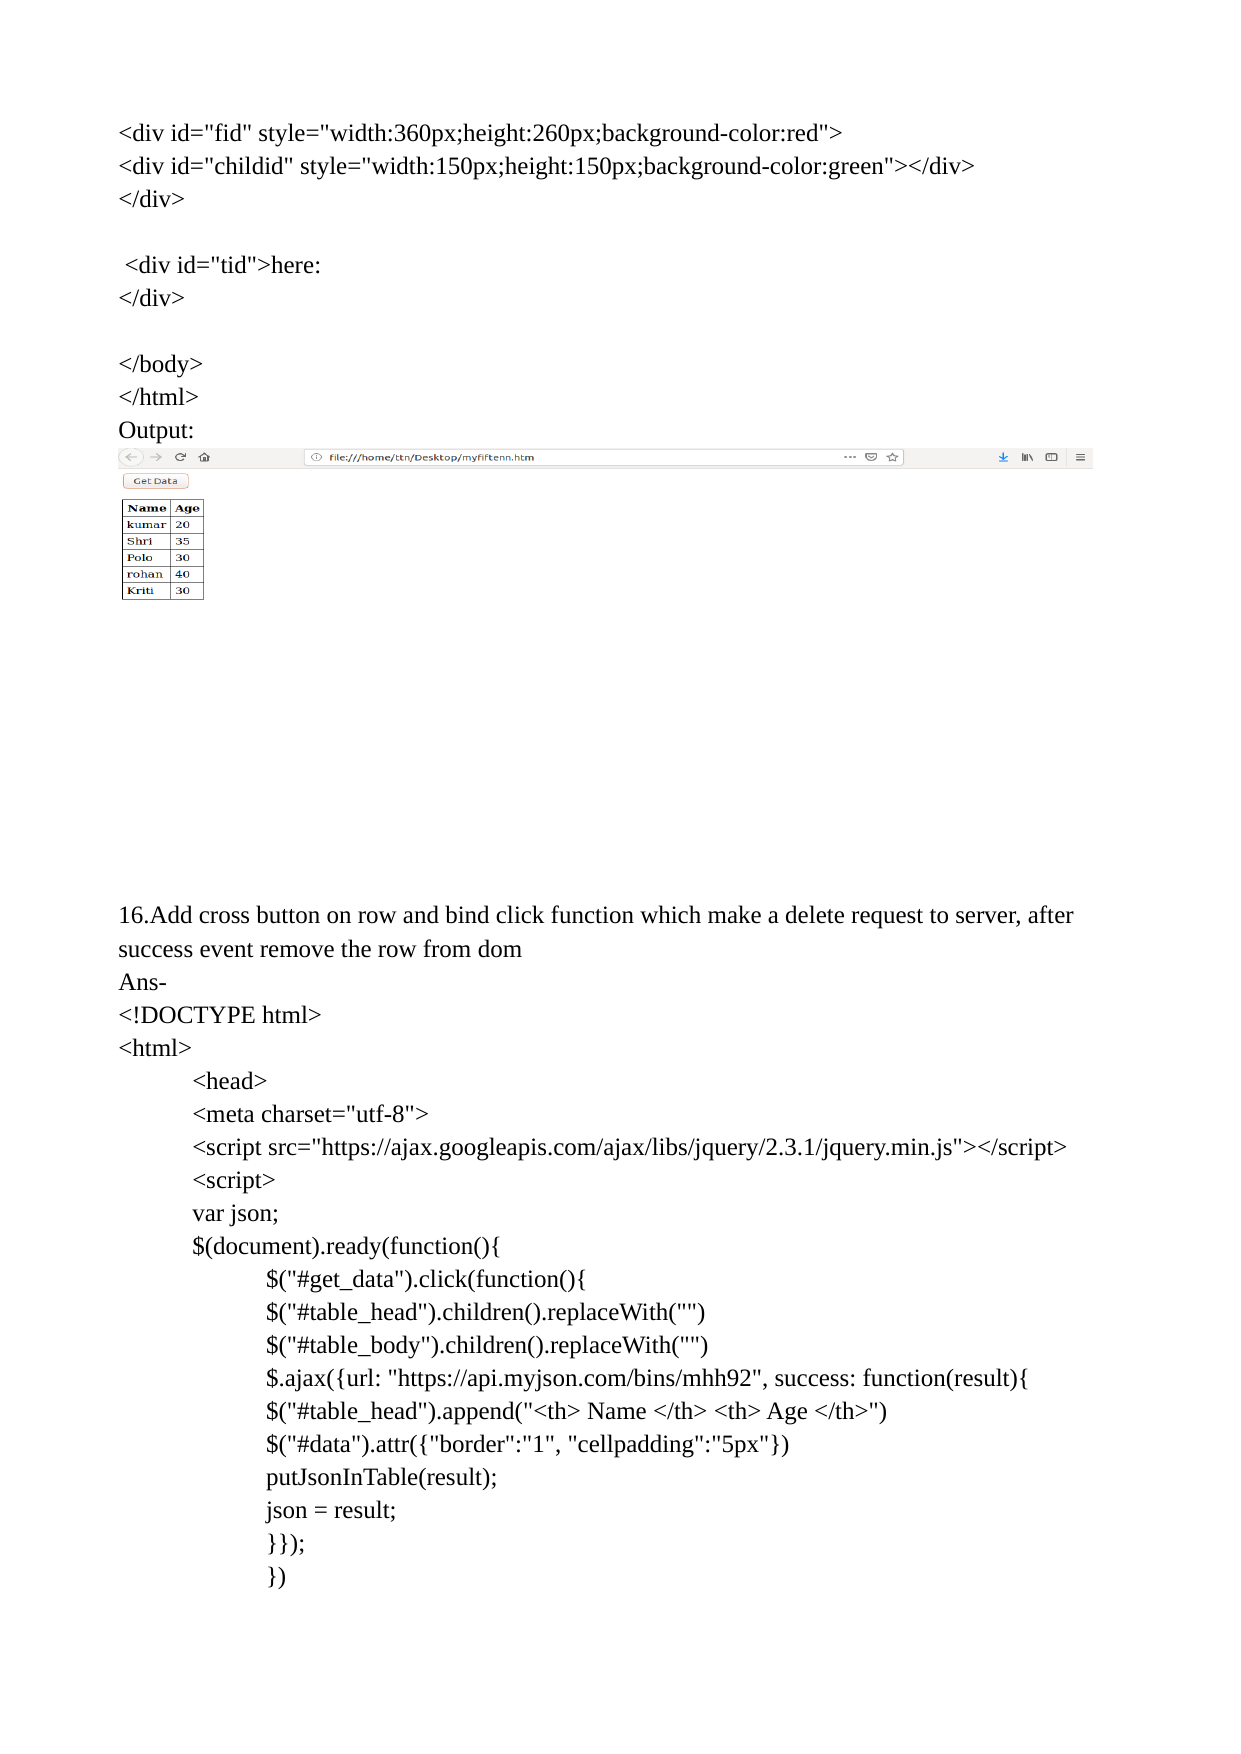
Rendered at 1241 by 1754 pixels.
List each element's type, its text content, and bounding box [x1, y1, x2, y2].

text Ans- [118, 967, 1122, 995]
text <head> [118, 1066, 1122, 1094]
text $("#table_head").append("<th> Name </th> <th> Age </th>") [118, 1396, 1122, 1425]
text </div> [118, 184, 1122, 213]
text <html> [118, 1033, 1122, 1061]
picture [118, 448, 1094, 819]
text <script src="https://ajax.googleapis.com/ajax/libs/jquery/2.3.1/jquery.min.js"></script> [118, 1132, 1122, 1161]
text putJsonInTable(result); [118, 1462, 1122, 1491]
text var json; [118, 1198, 1122, 1227]
text </body> [118, 349, 1122, 378]
text $("#get_data").click(function(){ [118, 1264, 1122, 1293]
text $("#table_body").children().replaceWith("") [118, 1330, 1122, 1359]
text 16.Add cross button on row and bind click function which make a delete request to server, after success event remove the row from dom [118, 901, 1122, 962]
text $(document).ready(function(){ [118, 1231, 1122, 1259]
text <div id="tid">here: [118, 250, 1122, 279]
text $.ajax({url: "https://api.myjson.com/bins/mhh92", success: function(result){ [118, 1363, 1122, 1392]
text <div id="childid" style="width:150px;height:150px;background-color:green"></div> [118, 151, 1122, 180]
text <div id="fid" style="width:360px;height:260px;background-color:red"> [118, 118, 1122, 147]
text <meta charset="utf-8"> [118, 1099, 1122, 1127]
text }) [118, 1561, 1122, 1590]
text </div> [118, 283, 1122, 312]
text $("#table_head").children().replaceWith("") [118, 1297, 1122, 1326]
text json = result; [118, 1495, 1122, 1524]
text }}); [118, 1528, 1122, 1557]
text <!DOCTYPE html> [118, 1000, 1122, 1028]
text Output: [118, 415, 1122, 444]
text $("#data").attr({"border":"1", "cellpadding":"5px"}) [118, 1429, 1122, 1458]
text <script> [118, 1165, 1122, 1193]
text </html> [118, 382, 1122, 411]
